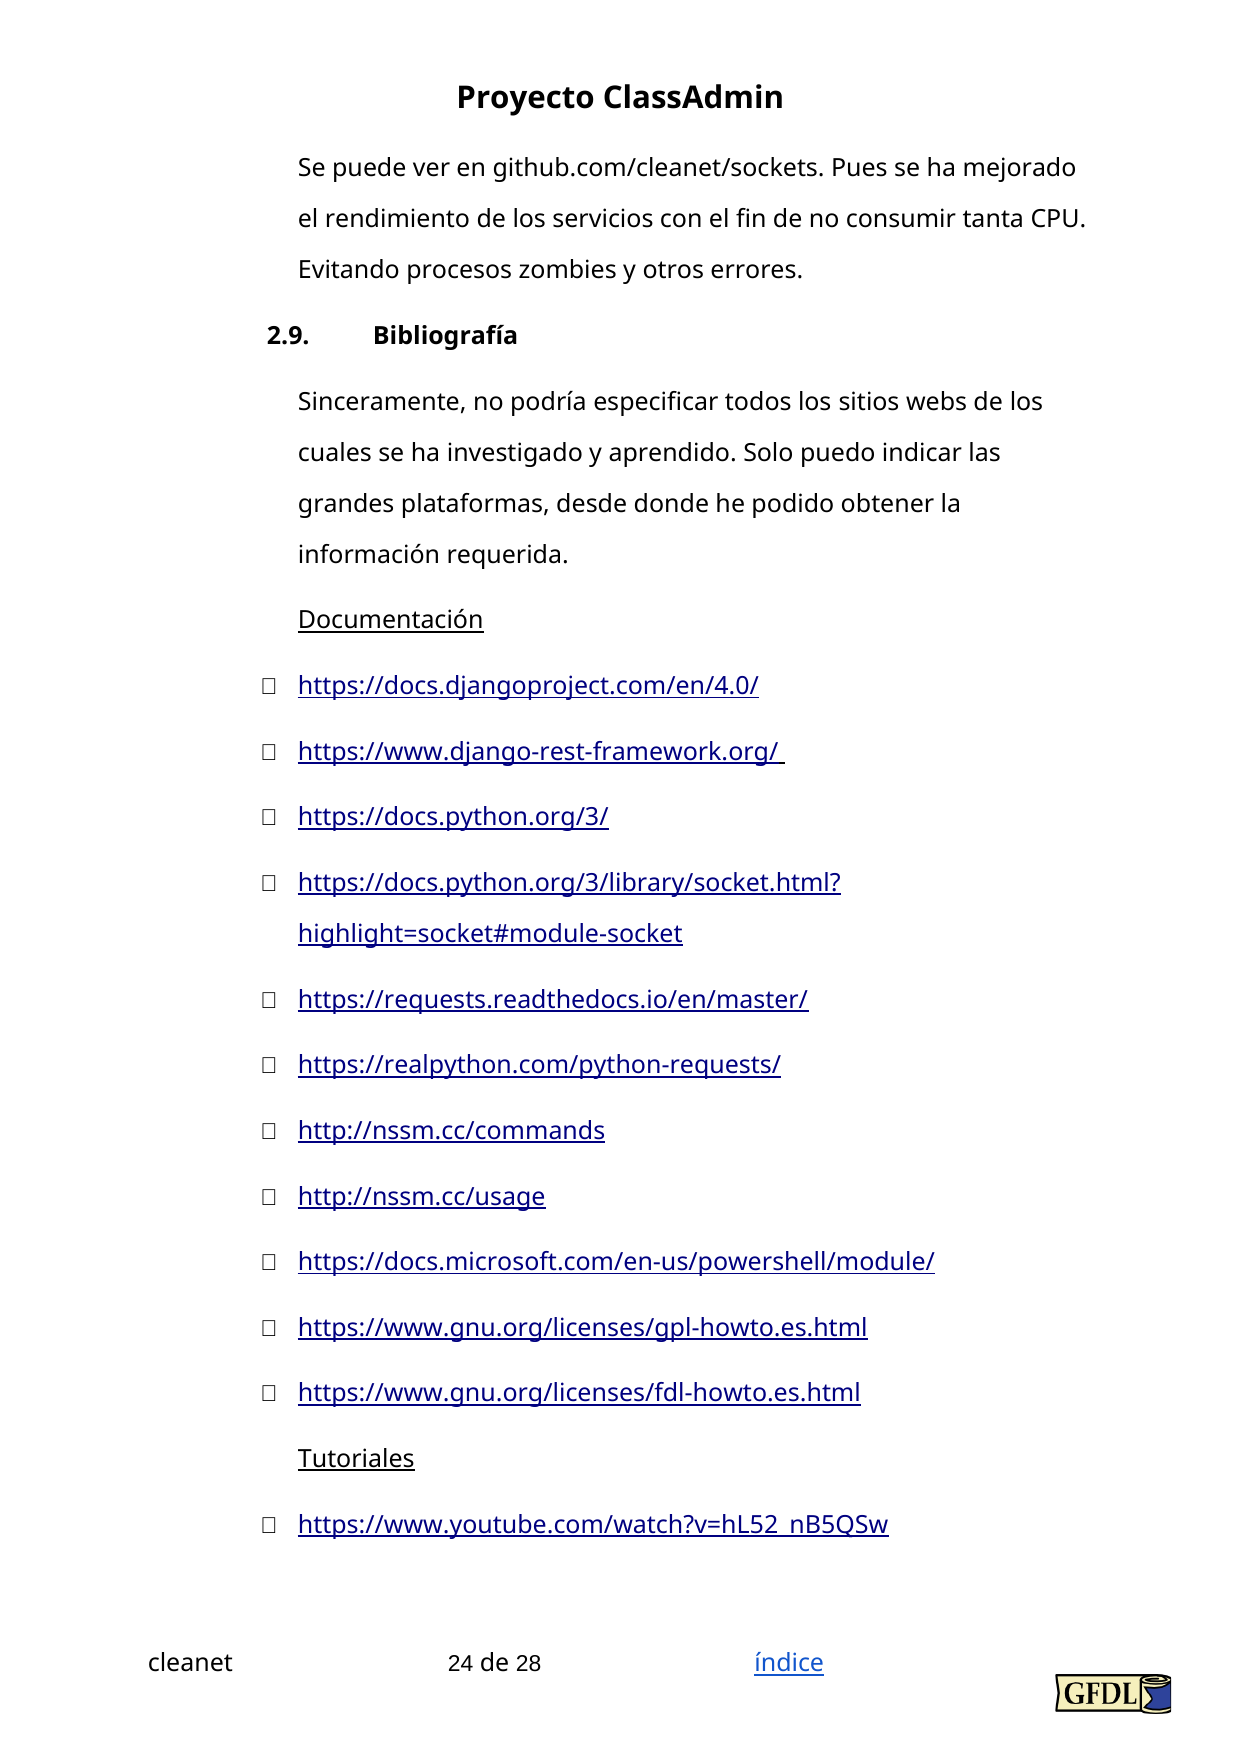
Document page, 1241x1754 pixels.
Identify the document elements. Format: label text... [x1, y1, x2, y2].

list https://docs.microsoft.com/en-us/powershell/module/ [260, 1244, 1093, 1278]
list https://www.youtube.com/watch?v=hL52_nB5QSw [260, 1506, 1093, 1540]
text Sinceramente, no podría especificar todos los sitios webs de los cuales se ha investigado y aprendido. Solo puedo indicar las grandes plataformas, desde donde he podido obtener la información requerida. [298, 383, 1093, 571]
text Tutoriales [298, 1441, 1093, 1475]
list https://docs.python.org/3/library/socket.html?highlight=socket#module-socket [260, 864, 1093, 950]
list https://www.django-rest-framework.org/ [260, 733, 1093, 767]
list https://docs.python.org/3/ [260, 799, 1093, 833]
list Bibliografía [260, 318, 1093, 352]
text Se puede ver en github.com/cleanet/sockets. Pues se ha mejorado el rendimiento de los servicios con el fin de no consumir tanta CPU. Evitando procesos zombies y otros errores. [298, 150, 1093, 286]
list http://nssm.cc/commands [260, 1112, 1093, 1147]
picture [1055, 1674, 1172, 1714]
list https://www.gnu.org/licenses/gpl-howto.es.html [260, 1309, 1093, 1343]
list https://requests.readthedocs.io/en/master/ [260, 981, 1093, 1015]
list https://realpython.com/python-requests/ [260, 1047, 1093, 1081]
list https://www.gnu.org/licenses/fdl-howto.es.html [260, 1375, 1093, 1409]
list https://docs.djangoproject.com/en/4.0/ [260, 668, 1093, 702]
text Documentación [298, 602, 1093, 636]
list http://nssm.cc/usage [260, 1178, 1093, 1212]
